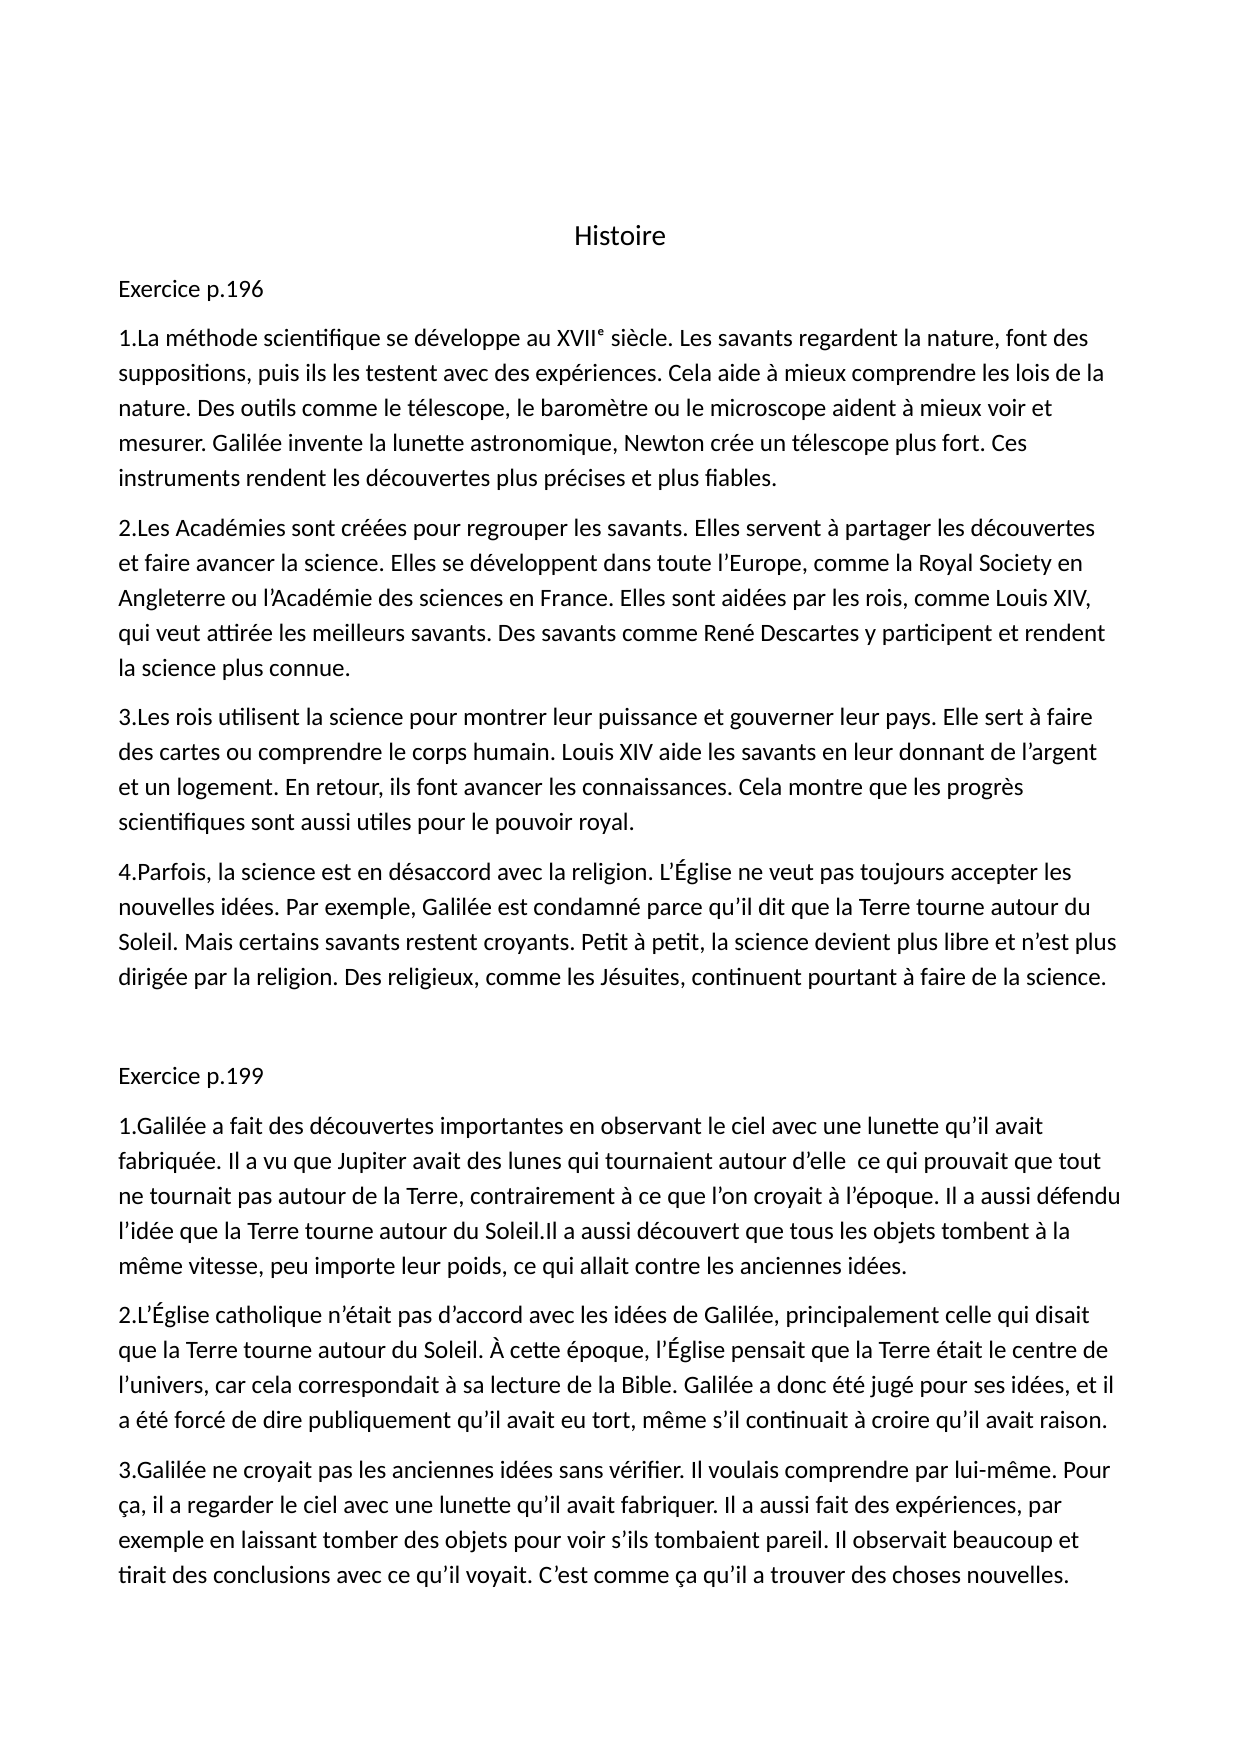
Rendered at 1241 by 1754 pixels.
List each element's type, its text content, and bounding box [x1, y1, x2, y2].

text 3.Galilée ne croyait pas les anciennes idées sans vérifier. Il voulais comprendre par lui-même. Pour ça, il a regarder le ciel avec une lunette qu’il avait fabriquer. Il a aussi fait des expériences, par exemple en laissant tomber des objets pour voir s’ils tombaient pareil. Il observait beaucoup et tirait des conclusions avec ce qu’il voyait. C’est comme ça qu’il a trouver des choses nouvelles. [118, 1454, 1122, 1589]
text Exercice p.196 [118, 273, 1122, 303]
text 1.Galilée a fait des découvertes importantes en observant le ciel avec une lunette qu’il avait fabriquée. Il a vu que Jupiter avait des lunes qui tournaient autour d’elle ce qui prouvait que tout ne tournait pas autour de la Terre, contrairement à ce que l’on croyait à l’époque. Il a aussi défendu l’idée que la Terre tourne autour du Soleil.Il a aussi découvert que tous les objets tombent à la même vitesse, peu importe leur poids, ce qui allait contre les anciennes idées. [118, 1110, 1122, 1280]
text Histoire [118, 217, 1122, 253]
text 3.Les rois utilisent la science pour montrer leur puissance et gouverner leur pays. Elle sert à faire des cartes ou comprendre le corps humain. Louis XIV aide les savants en leur donnant de l’argent et un logement. En retour, ils font avancer les connaissances. Cela montre que les progrès scientifiques sont aussi utiles pour le pouvoir royal. [118, 702, 1122, 837]
text 4.Parfois, la science est en désaccord avec la religion. L’Église ne veut pas toujours accepter les nouvelles idées. Par exemple, Galilée est condamné parce qu’il dit que la Terre tourne autour du Soleil. Mais certains savants restent croyants. Petit à petit, la science devient plus libre et n’est plus dirigée par la religion. Des religieux, comme les Jésuites, continuent pourtant à faire de la science. [118, 856, 1122, 992]
text 1.La méthode scientifique se développe au XVIIᵉ siècle. Les savants regardent la nature, font des suppositions, puis ils les testent avec des expériences. Cela aide à mieux comprendre les lois de la nature. Des outils comme le télescope, le baromètre ou le microscope aident à mieux voir et mesurer. Galilée invente la lunette astronomique, Newton crée un télescope plus fort. Ces instruments rendent les découvertes plus précises et plus fiables. [118, 322, 1122, 493]
text 2.L’Église catholique n’était pas d’accord avec les idées de Galilée, principalement celle qui disait que la Terre tourne autour du Soleil. À cette époque, l’Église pensait que la Terre était le centre de l’univers, car cela correspondait à sa lecture de la Bible. Galilée a donc été jugé pour ses idées, et il a été forcé de dire publiquement qu’il avait eu tort, même s’il continuait à croire qu’il avait raison. [118, 1299, 1122, 1435]
text 2.Les Académies sont créées pour regrouper les savants. Elles servent à partager les découvertes et faire avancer la science. Elles se développent dans toute l’Europe, comme la Royal Society en Angleterre ou l’Académie des sciences en France. Elles sont aidées par les rois, comme Louis XIV, qui veut attirée les meilleurs savants. Des savants comme René Descartes y participent et rendent la science plus connue. [118, 512, 1122, 682]
text Exercice p.199 [118, 1060, 1122, 1091]
